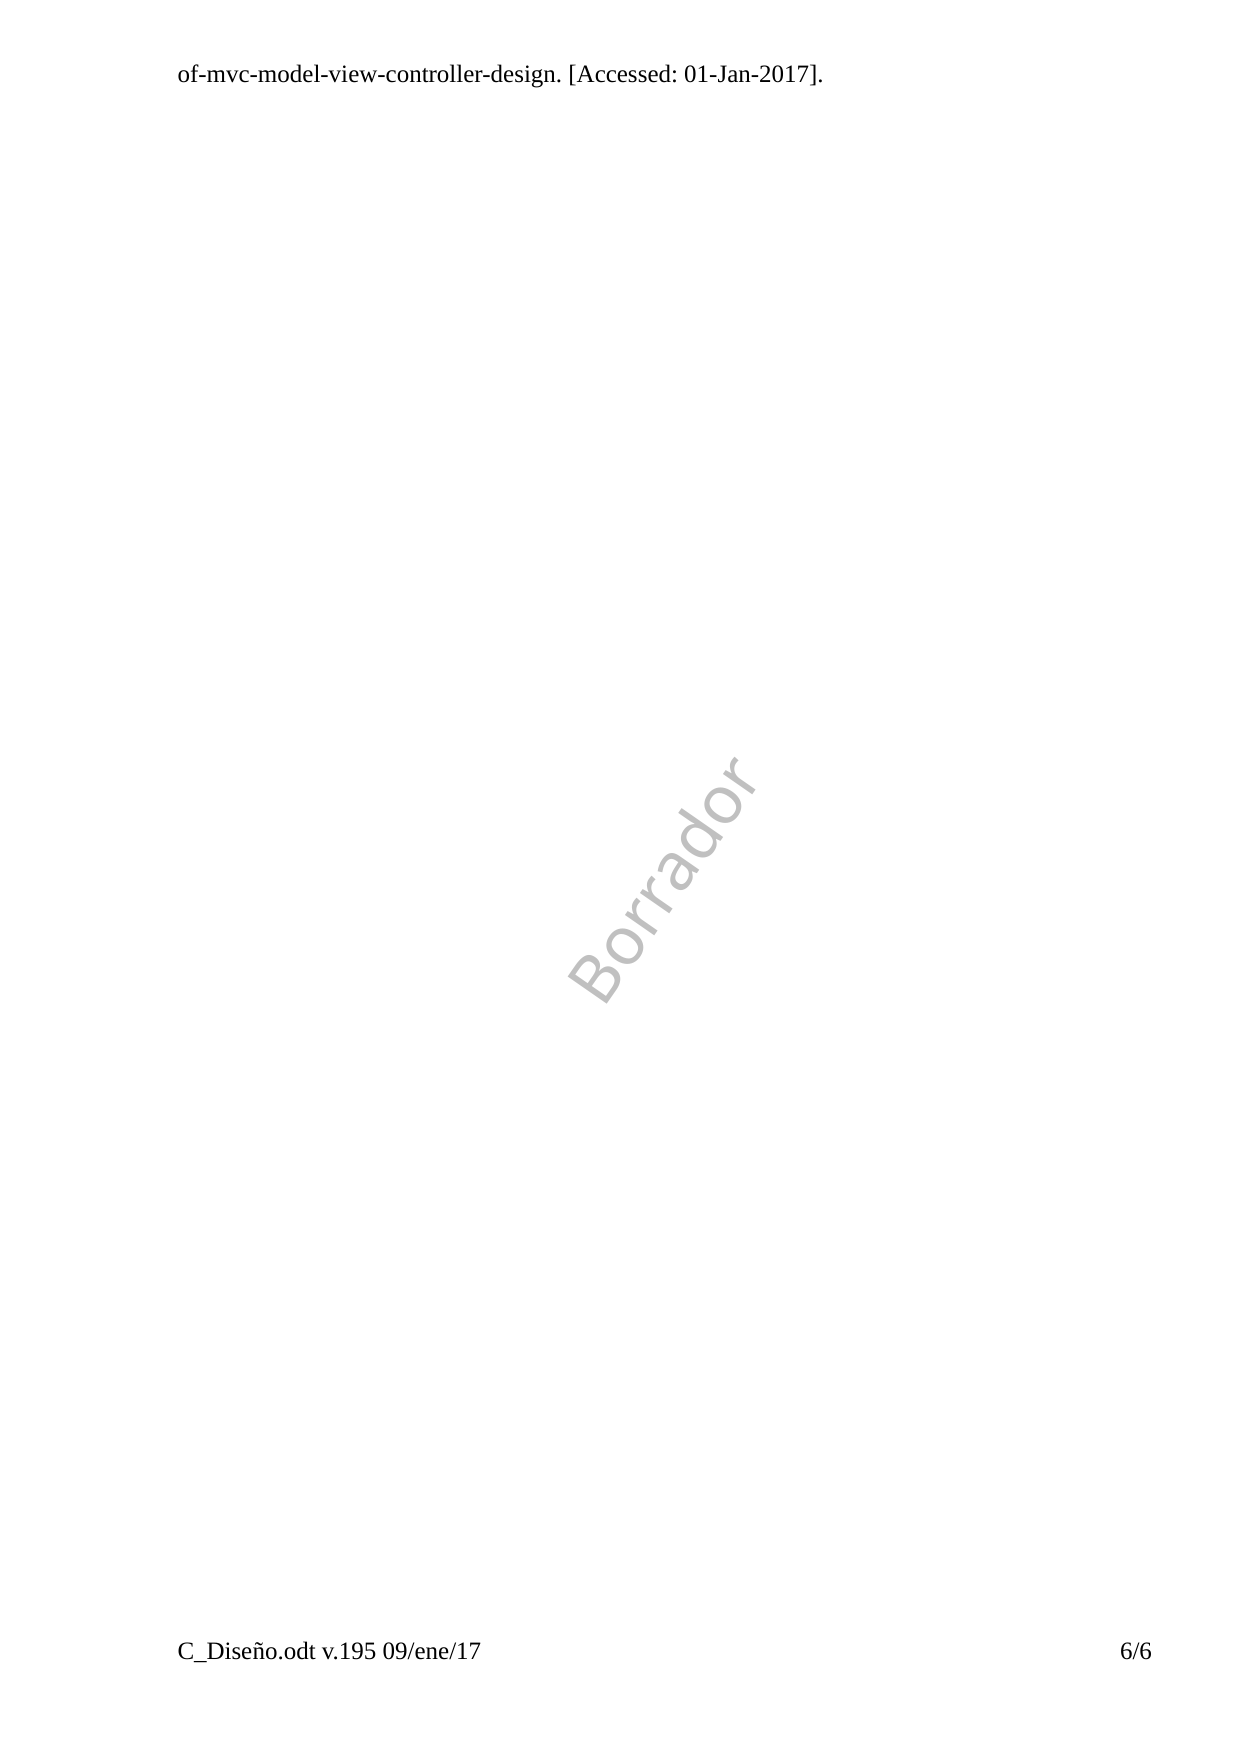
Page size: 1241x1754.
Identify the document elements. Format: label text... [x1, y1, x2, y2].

text of-mvc-model-view-controller-design. [Accessed: 01-Jan-2017]. [177, 59, 1152, 88]
